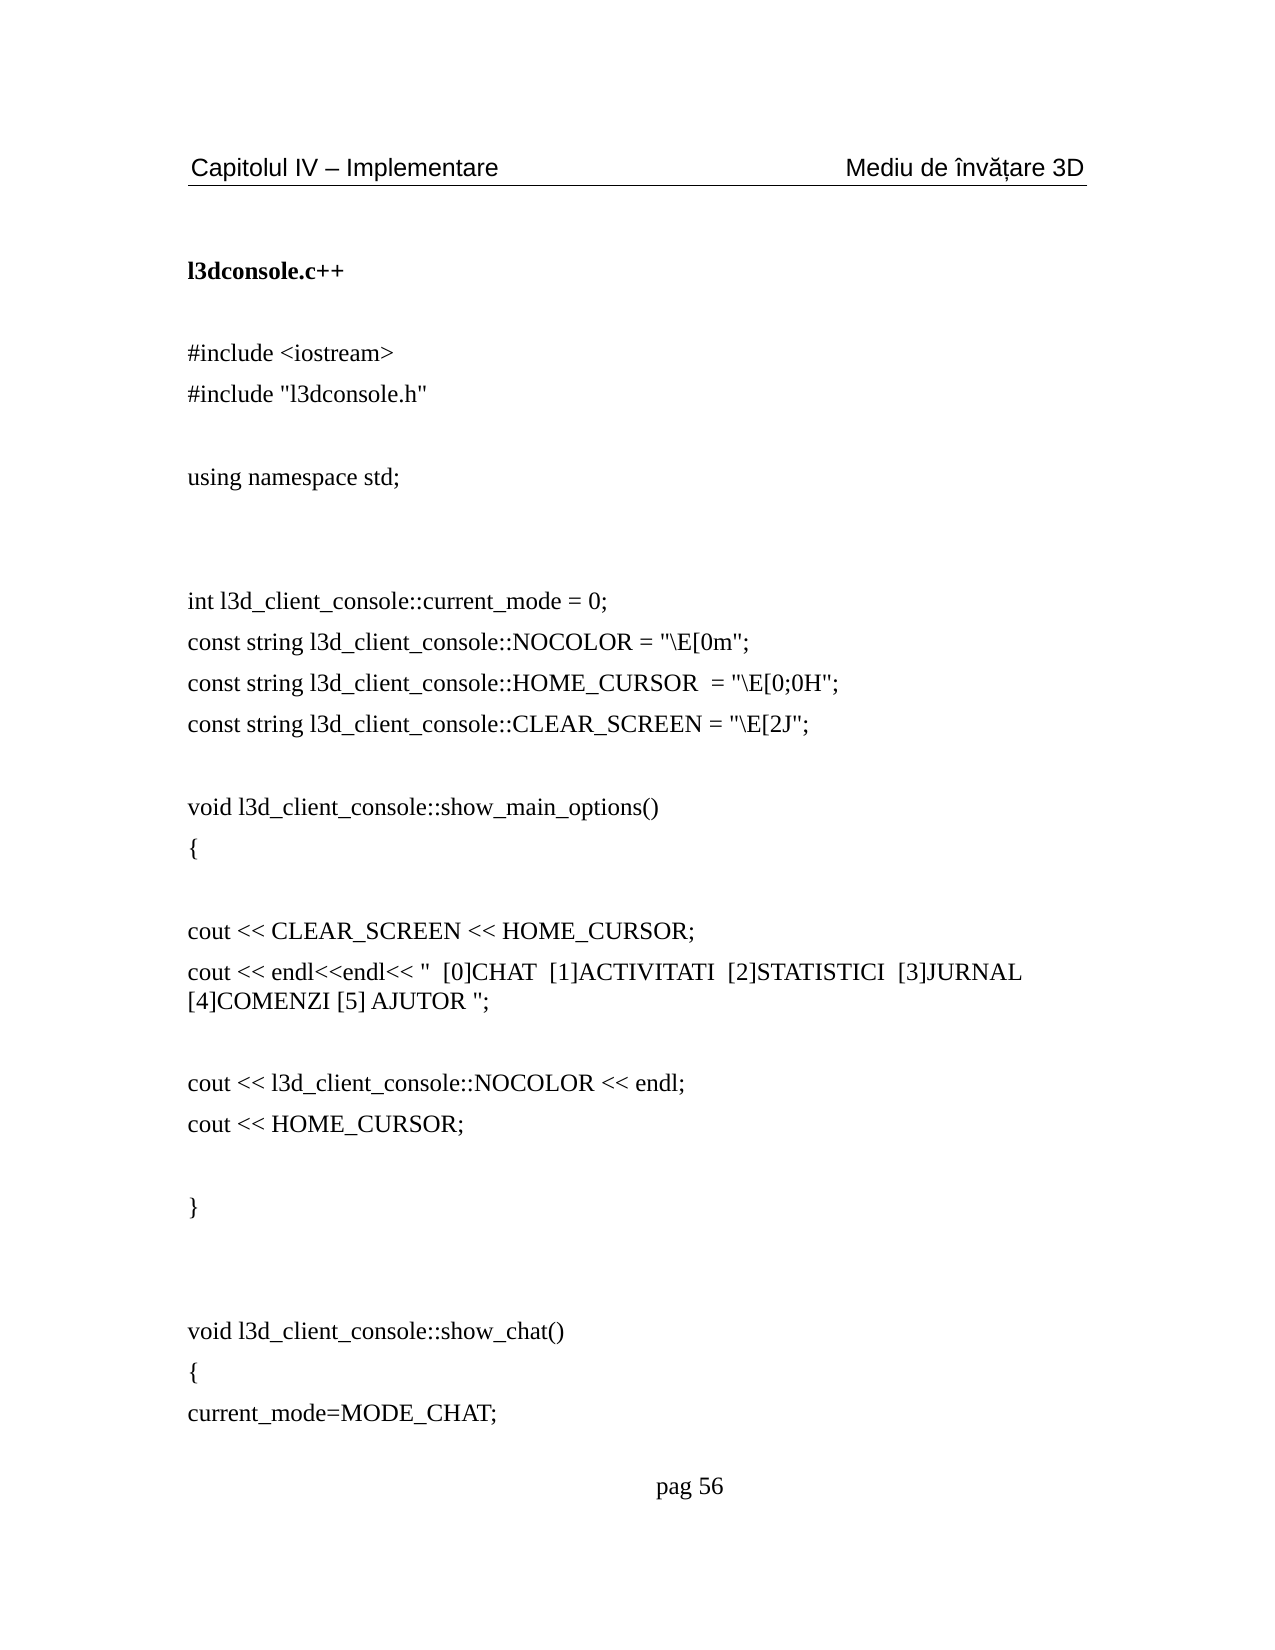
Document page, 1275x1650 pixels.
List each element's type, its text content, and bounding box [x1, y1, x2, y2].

text } [187, 1192, 1087, 1221]
text #include "l3dconsole.h" [187, 379, 1087, 408]
text cout << CLEAR_SCREEN << HOME_CURSOR; [187, 916, 1087, 944]
text const string l3d_client_console::NOCOLOR = "\E[0m"; [187, 627, 1087, 656]
text using namespace std; [187, 462, 1087, 491]
text #include <iostream> [187, 338, 1087, 367]
text const string l3d_client_console::HOME_CURSOR = "\E[0;0H"; [187, 668, 1087, 697]
text cout << endl<<endl<< " [0]CHAT [1]ACTIVITATI [2]STATISTICI [3]JURNAL [4]COMENZI [5] AJUTOR "; [187, 957, 1087, 1014]
text cout << HOME_CURSOR; [187, 1109, 1087, 1138]
text int l3d_client_console::current_mode = 0; [187, 586, 1087, 614]
text current_mode=MODE_CHAT; [187, 1398, 1087, 1427]
text { [187, 1357, 1087, 1386]
text l3dconsole.c++ [187, 256, 1087, 284]
text void l3d_client_console::show_main_options() [187, 792, 1087, 821]
text cout << l3d_client_console::NOCOLOR << endl; [187, 1068, 1087, 1097]
text { [187, 833, 1087, 862]
text void l3d_client_console::show_chat() [187, 1316, 1087, 1344]
text const string l3d_client_console::CLEAR_SCREEN = "\E[2J"; [187, 709, 1087, 738]
